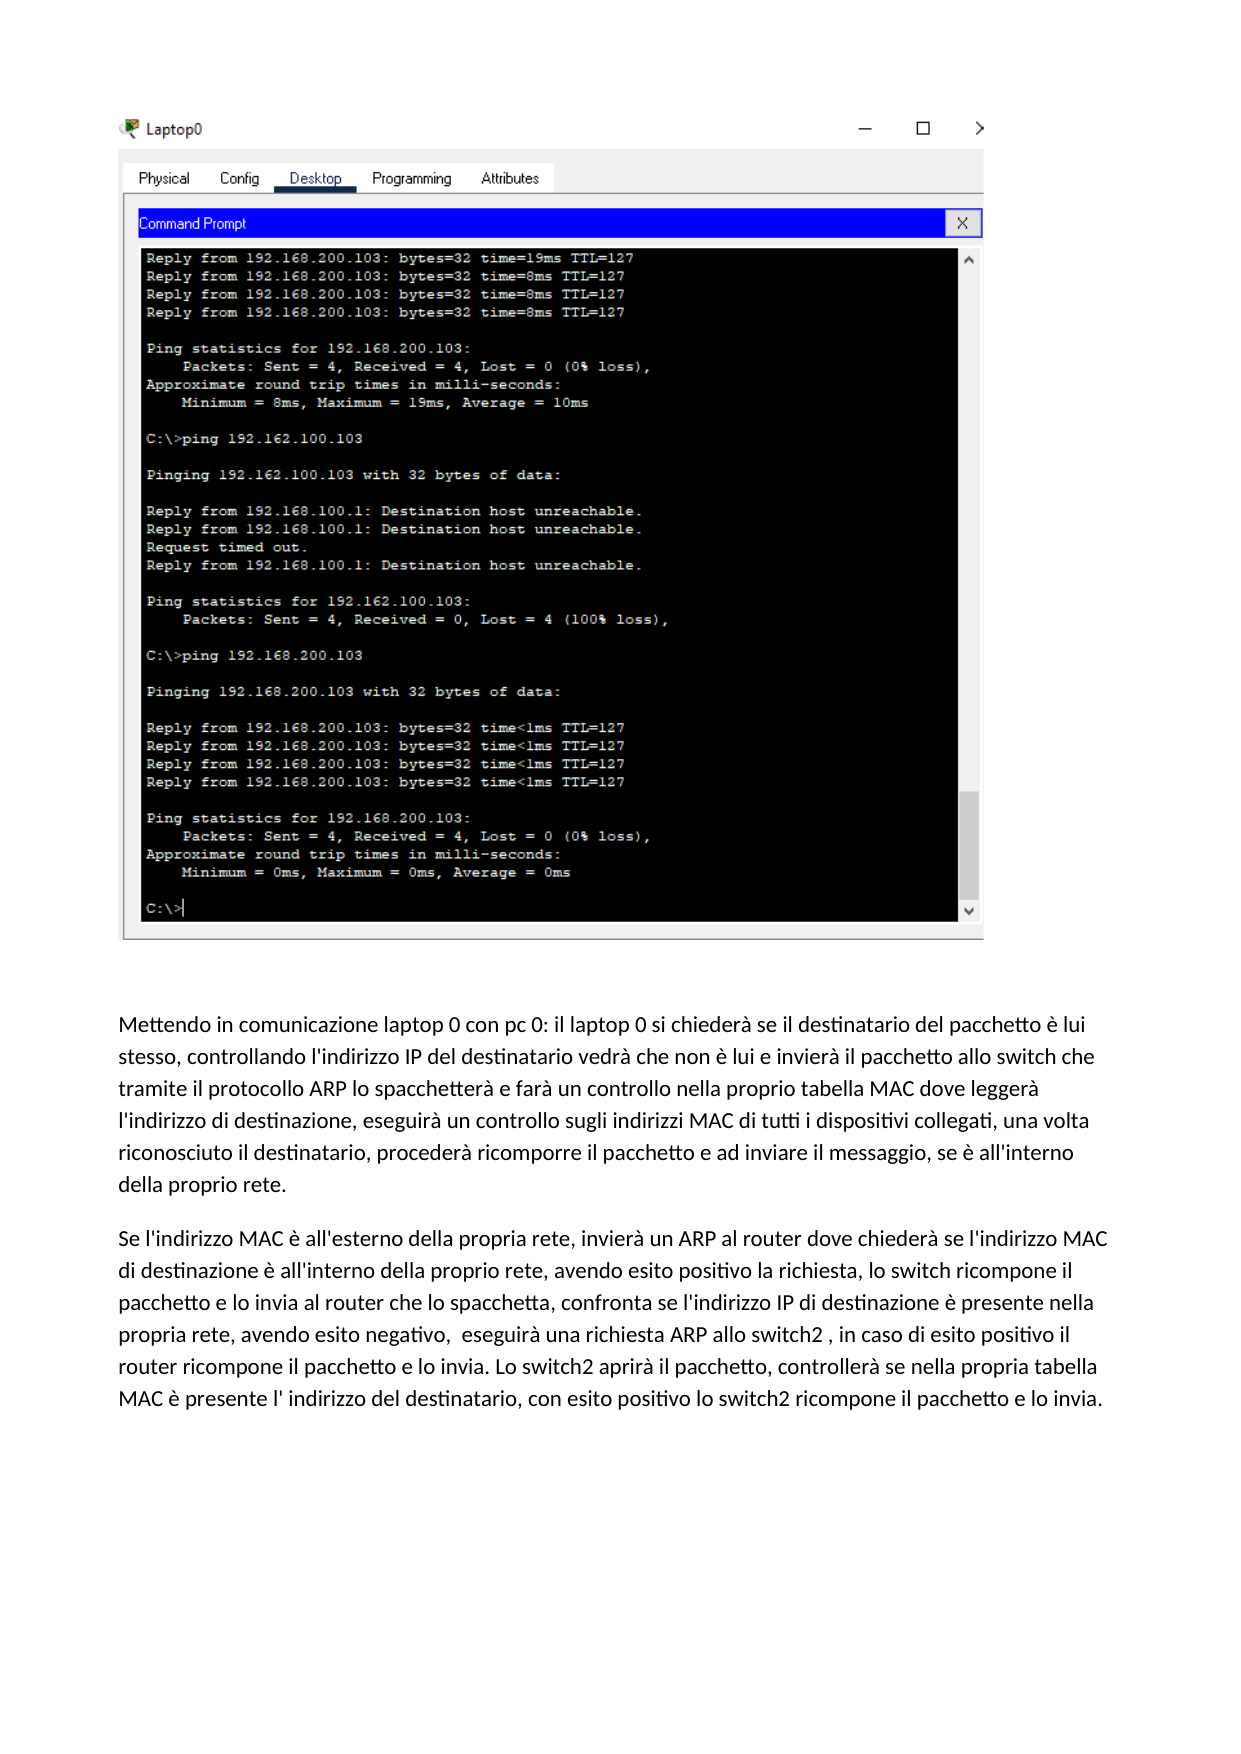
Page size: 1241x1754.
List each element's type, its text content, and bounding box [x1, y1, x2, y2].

text Se l'indirizzo MAC è all'esterno della propria rete, invierà un ARP al router dove chiederà se l'indirizzo MAC di destinazione è all'interno della proprio rete, avendo esito positivo la richiesta, lo switch ricompone il pacchetto e lo invia al router che lo spacchetta, confronta se l'indirizzo IP di destinazione è presente nella propria rete, avendo esito negativo, eseguirà una richiesta ARP allo switch2 , in caso di esito positivo il router ricompone il pacchetto e lo invia. Lo switch2 aprirà il pacchetto, controllerà se nella propria tabella MAC è presente l' indirizzo del destinatario, con esito positivo lo switch2 ricompone il pacchetto e lo invia. [118, 1224, 1122, 1413]
text Mettendo in comunicazione laptop 0 con pc 0: il laptop 0 si chiederà se il destinatario del pacchetto è lui stesso, controllando l'indirizzo IP del destinatario vedrà che non è lui e invierà il pacchetto allo switch che tramite il protocollo ARP lo spacchetterà e farà un controllo nella proprio tabella MAC dove leggerà l'indirizzo di destinazione, eseguirà un controllo sugli indirizzi MAC di tutti i dispositivi collegati, una volta riconosciuto il destinatario, procederà ricomporre il pacchetto e ad inviare il messaggio, se è all'interno della proprio rete. [118, 1010, 1122, 1199]
